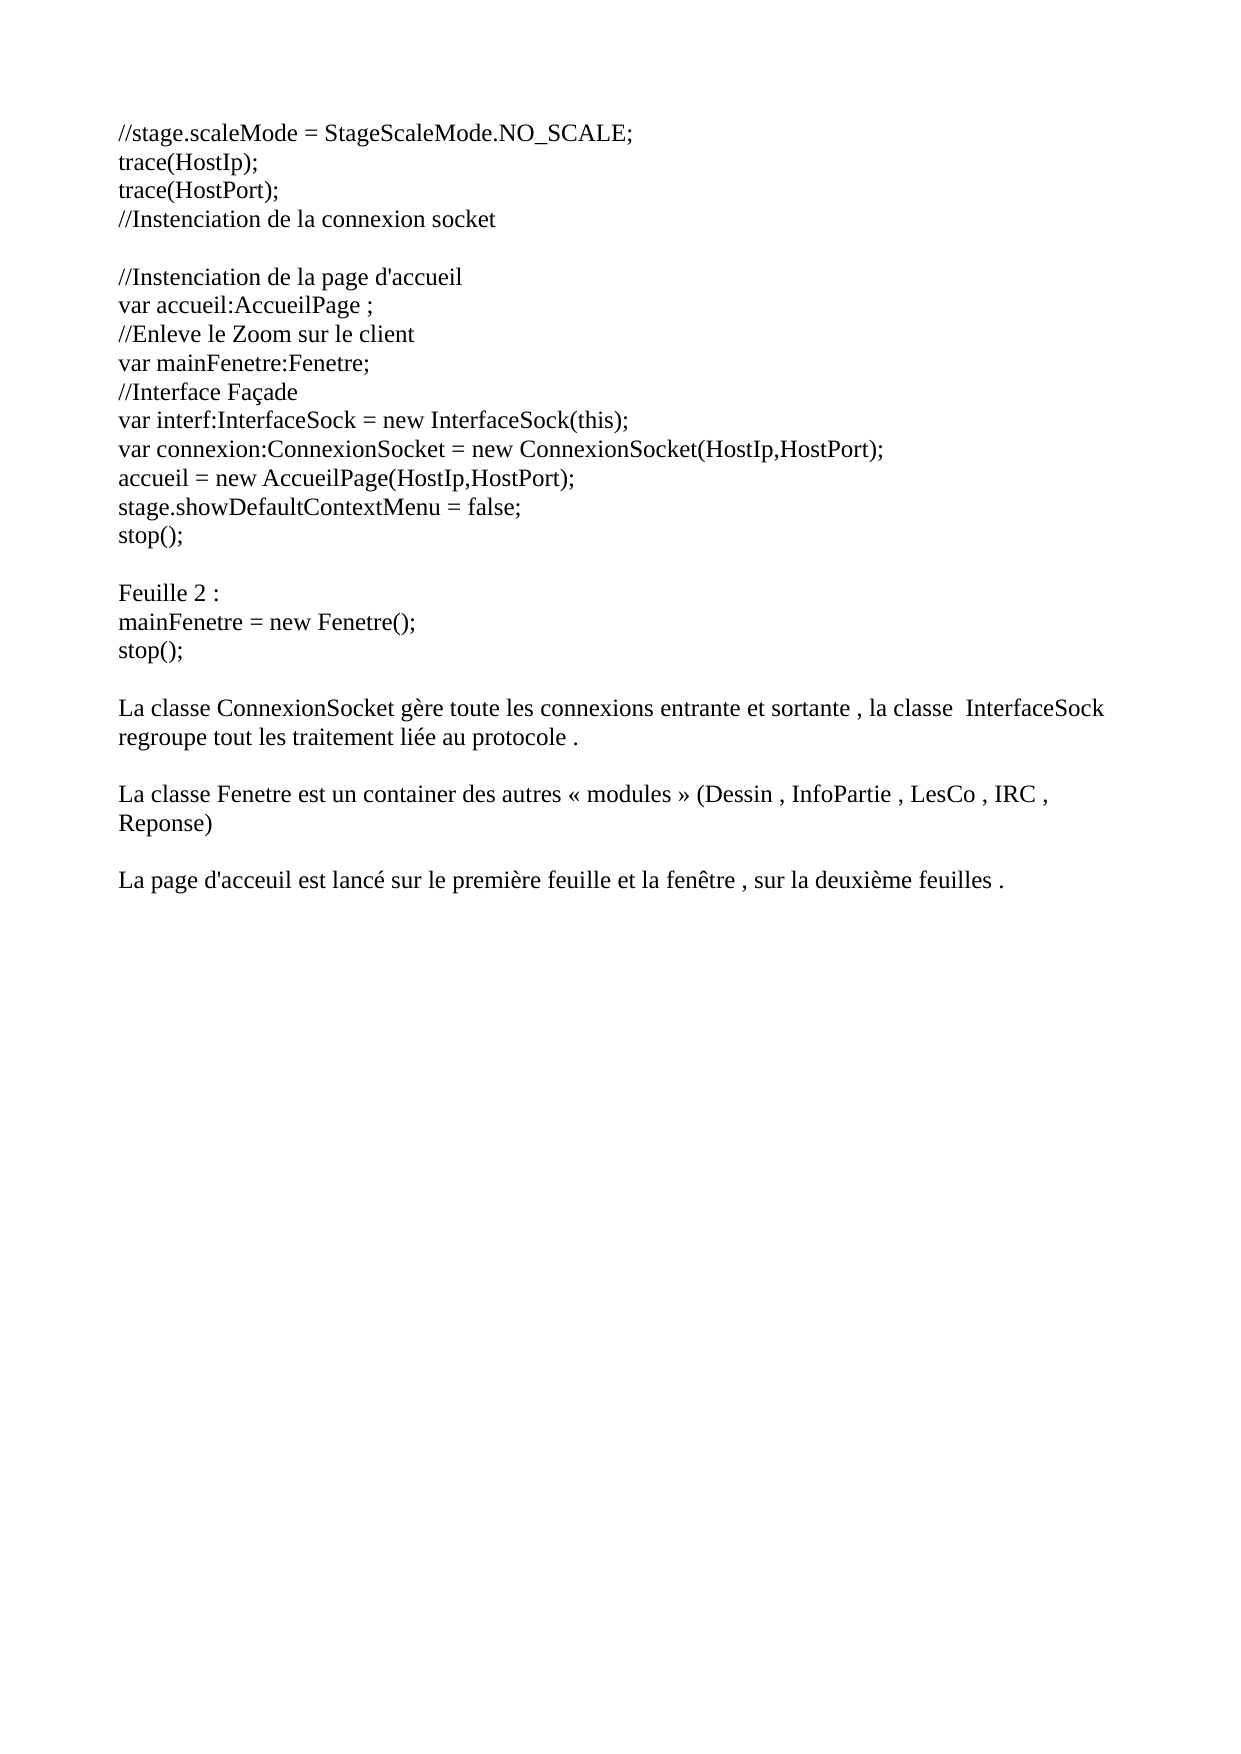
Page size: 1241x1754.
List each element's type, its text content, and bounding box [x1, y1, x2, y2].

text var mainFenetre:Fenetre; [118, 348, 1122, 377]
text trace(HostIp); [118, 147, 1122, 176]
text var accueil:AccueilPage ; [118, 291, 1122, 319]
text Feuille 2 : [118, 578, 1122, 607]
text stage.showDefaultContextMenu = false; [118, 492, 1122, 521]
text //Interface Façade [118, 377, 1122, 406]
text var interf:InterfaceSock = new InterfaceSock(this); [118, 406, 1122, 434]
text //Instenciation de la page d'accueil [118, 262, 1122, 291]
text La classe ConnexionSocket gère toute les connexions entrante et sortante , la classe InterfaceSock regroupe tout les traitement liée au protocole . La classe Fenetre est un container des autres « modules » (Dessin , InfoPartie , LesCo , IRC , Reponse) [118, 693, 1122, 837]
text La page d'acceuil est lancé sur le première feuille et la fenêtre , sur la deuxième feuilles . [118, 866, 1122, 894]
text accueil = new AccueilPage(HostIp,HostPort); [118, 463, 1122, 492]
text //Instenciation de la connexion socket [118, 204, 1122, 233]
text var connexion:ConnexionSocket = new ConnexionSocket(HostIp,HostPort); [118, 434, 1122, 463]
text stop(); [118, 636, 1122, 664]
text stop(); [118, 521, 1122, 549]
text //Enleve le Zoom sur le client [118, 319, 1122, 348]
text trace(HostPort); [118, 176, 1122, 204]
text mainFenetre = new Fenetre(); [118, 607, 1122, 636]
text //stage.scaleMode = StageScaleMode.NO_SCALE; [118, 118, 1122, 147]
